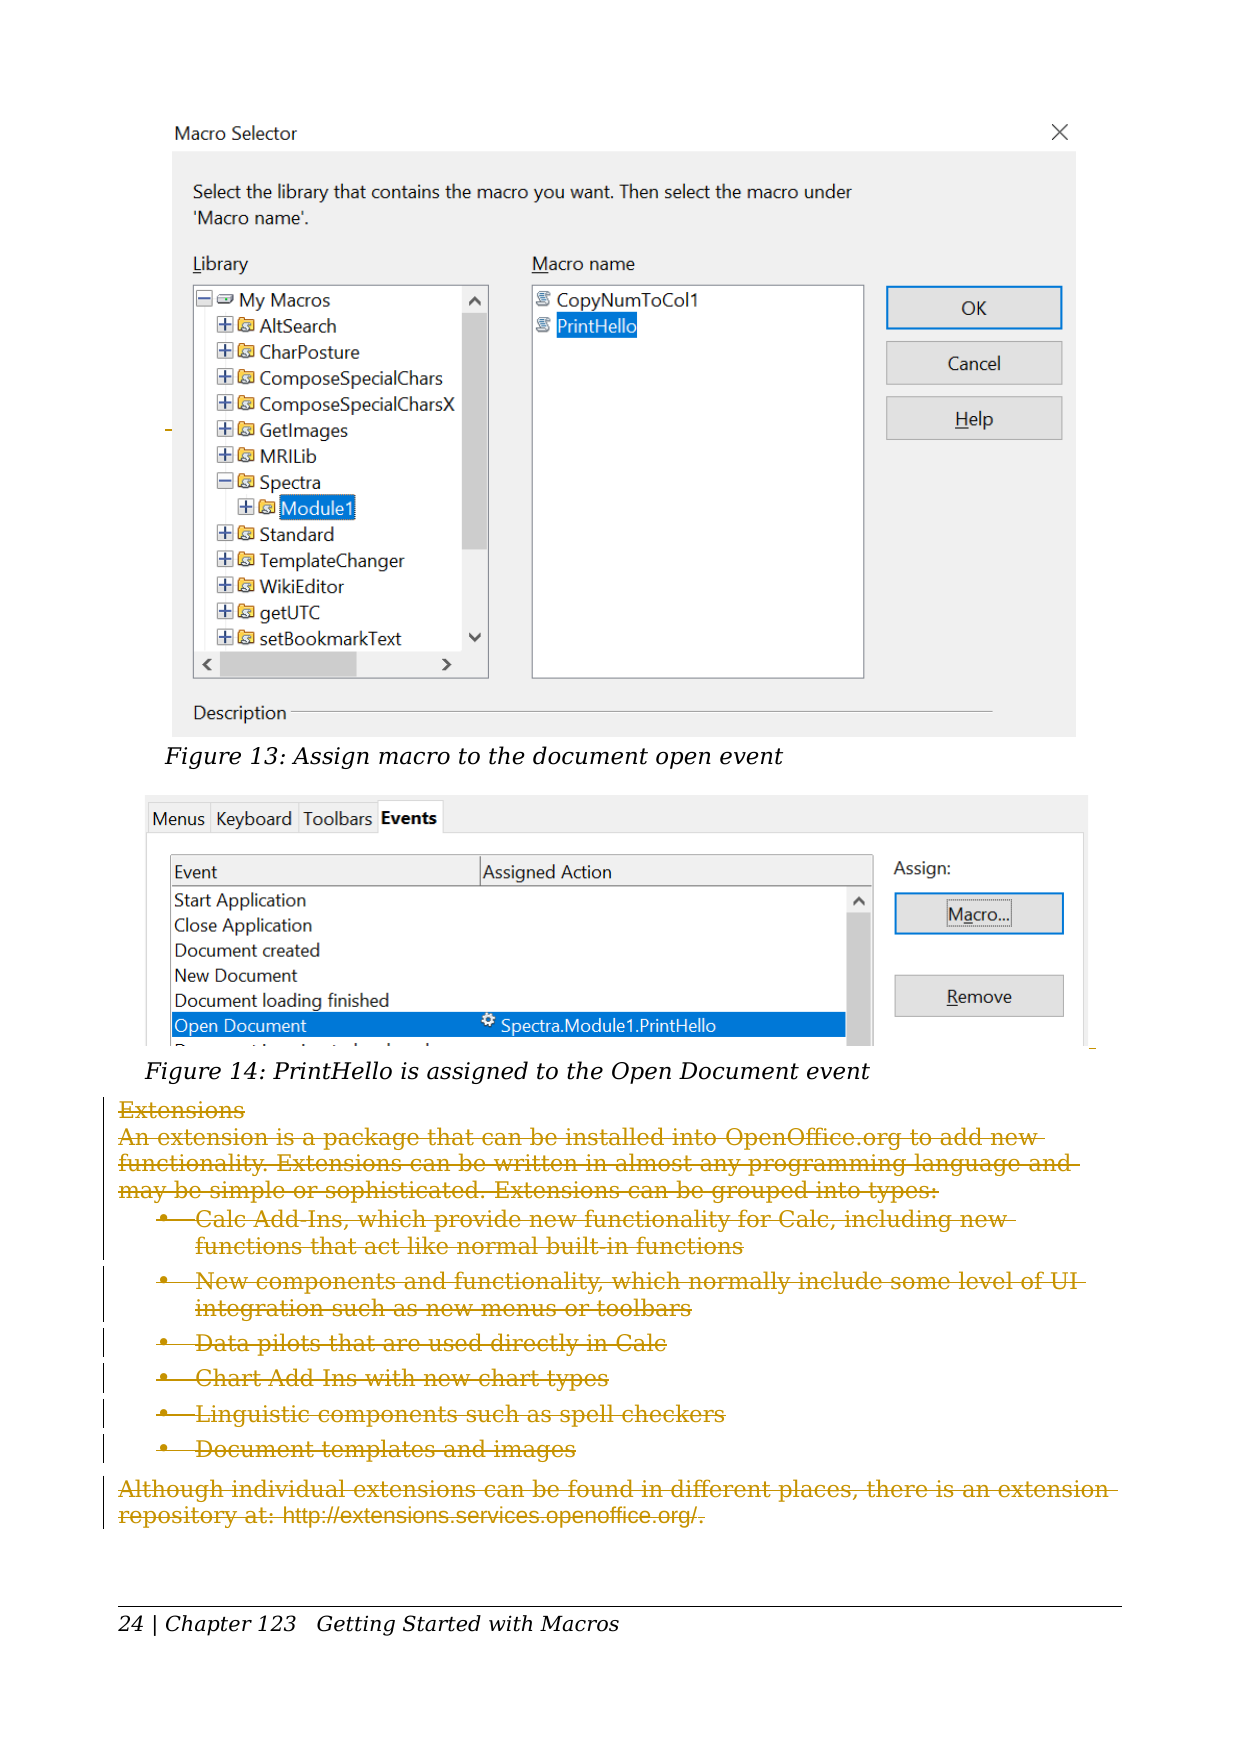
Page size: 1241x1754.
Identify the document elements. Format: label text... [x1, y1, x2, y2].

text Figure 14: PrintHello is assigned to the Open Document event [145, 1058, 1096, 1084]
picture [144, 795, 1089, 1046]
text Figure 13: Assign macro to the document open event [165, 743, 1075, 770]
picture [172, 118, 1076, 737]
